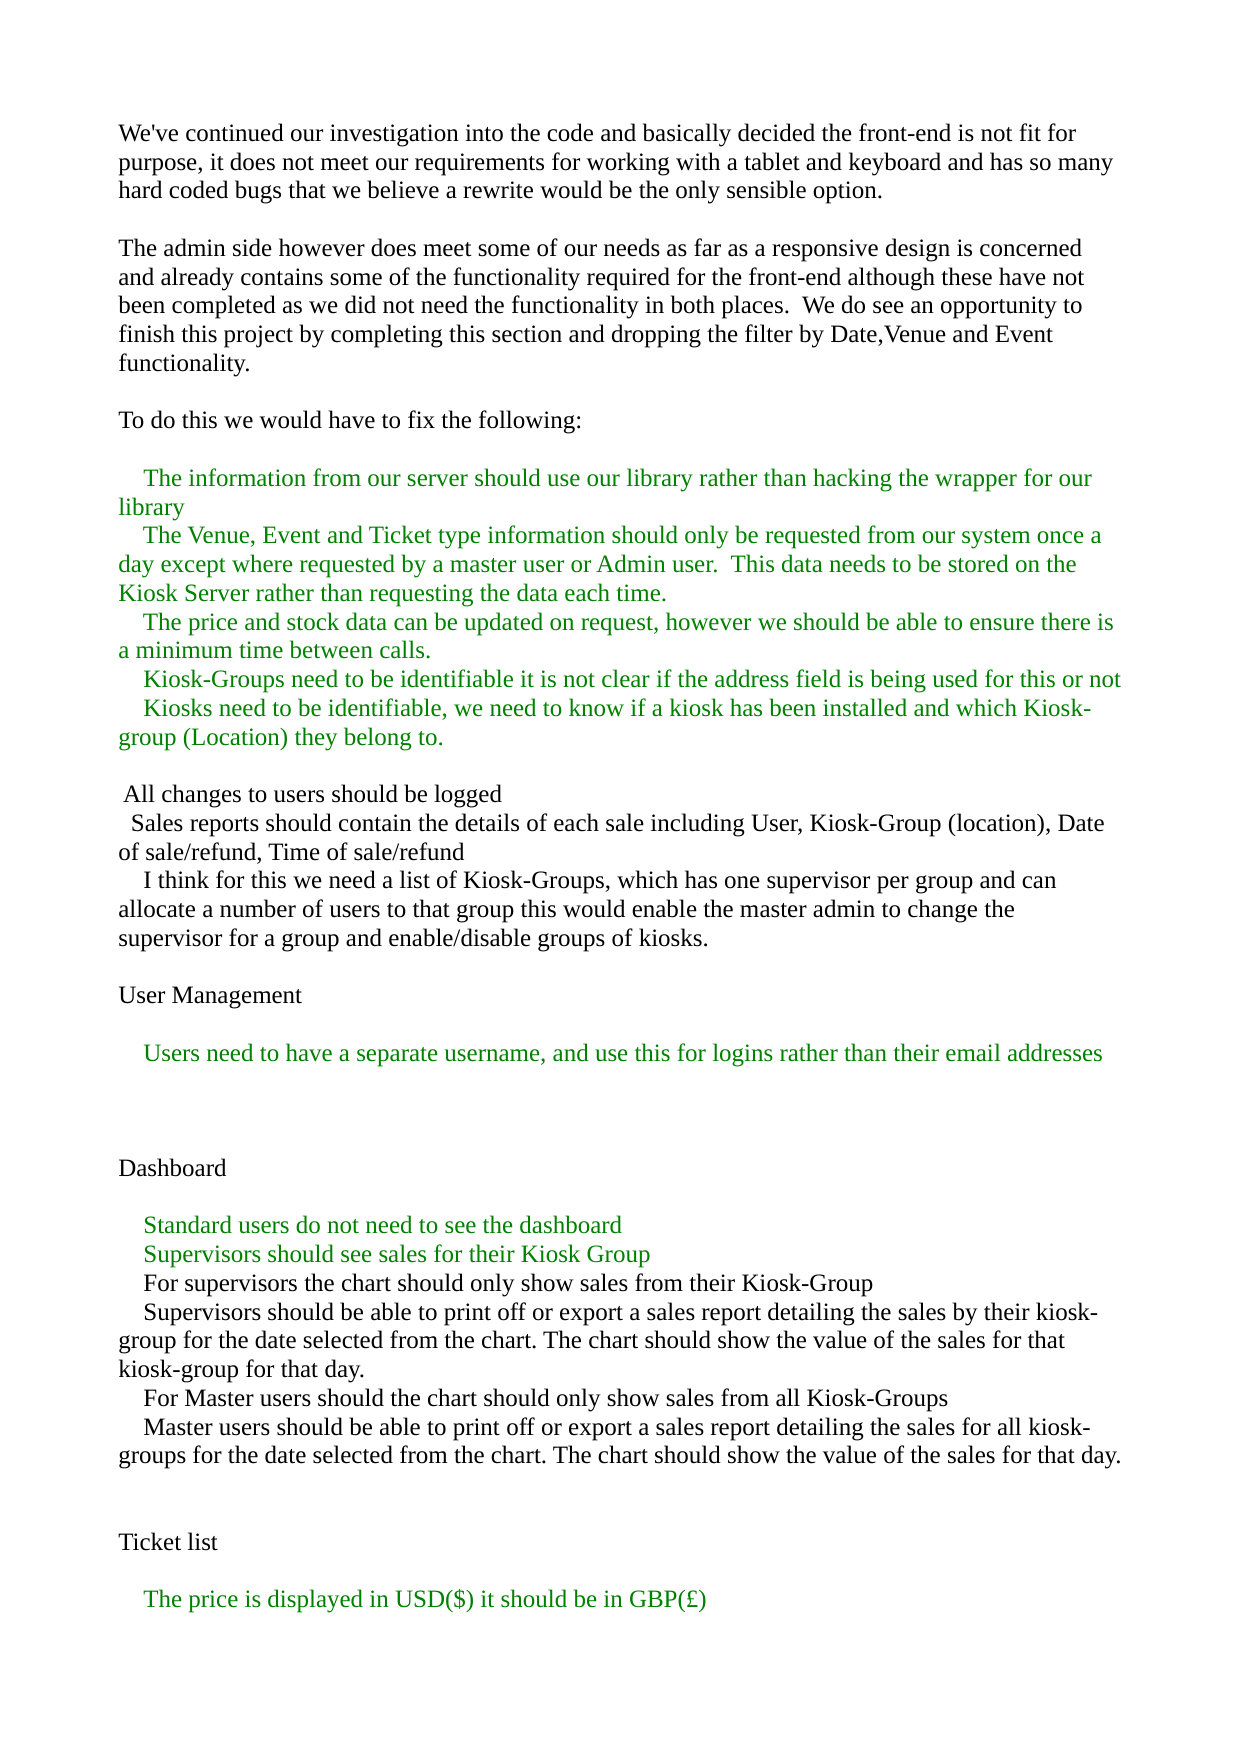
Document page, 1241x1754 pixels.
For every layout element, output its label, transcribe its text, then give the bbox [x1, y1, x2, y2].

text For supervisors the chart should only show sales from their Kiosk-Group [118, 1268, 1122, 1297]
text To do this we would have to fix the following: [118, 406, 1122, 434]
text The information from our server should use our library rather than hacking the wrapper for our library [118, 463, 1122, 521]
text Sales reports should contain the details of each sale including User, Kiosk-Group (location), Date of sale/refund, Time of sale/refund [118, 808, 1122, 866]
text Users need to have a separate username, and use this for logins rather than their email addresses [118, 1038, 1122, 1067]
text The Venue, Event and Ticket type information should only be requested from our system once a day except where requested by a master user or Admin user. This data needs to be stored on the Kiosk Server rather than requesting the data each time. [118, 521, 1122, 607]
text Dashboard [118, 1153, 1122, 1182]
text Kiosks need to be identifiable, we need to know if a kiosk has been installed and which Kiosk-group (Location) they belong to. [118, 693, 1122, 751]
text Standard users do not need to see the dashboard [118, 1211, 1122, 1239]
text All changes to users should be logged [118, 779, 1122, 808]
text Kiosk-Groups need to be identifiable it is not clear if the address field is being used for this or not [118, 664, 1122, 693]
text The price and stock data can be updated on request, however we should be able to ensure there is a minimum time between calls. [118, 607, 1122, 664]
text I think for this we need a list of Kiosk-Groups, which has one supervisor per group and can allocate a number of users to that group this would enable the master admin to change the supervisor for a group and enable/disable groups of kiosks. [118, 866, 1122, 952]
text We've continued our investigation into the code and basically decided the front-end is not fit for purpose, it does not meet our requirements for working with a tablet and keyboard and has so many hard coded bugs that we believe a rewrite would be the only sensible option. [118, 118, 1122, 204]
text Supervisors should see sales for their Kiosk Group [118, 1239, 1122, 1268]
text Ticket list [118, 1527, 1122, 1556]
text For Master users should the chart should only show sales from all Kiosk-Groups [118, 1383, 1122, 1412]
text User Management [118, 981, 1122, 1009]
text The admin side however does meet some of our needs as far as a responsive design is concerned and already contains some of the functionality required for the front-end although these have not been completed as we did not need the functionality in both places. We do see an opportunity to finish this project by completing this section and dropping the filter by Date,Venue and Event functionality. [118, 233, 1122, 377]
text Master users should be able to print off or export a sales report detailing the sales for all kiosk-groups for the date selected from the chart. The chart should show the value of the sales for that day. [118, 1412, 1122, 1469]
text Supervisors should be able to print off or export a sales report detailing the sales by their kiosk-group for the date selected from the chart. The chart should show the value of the sales for that kiosk-group for that day. [118, 1297, 1122, 1383]
text The price is displayed in USD($) it should be in GBP(£) [118, 1584, 1122, 1613]
